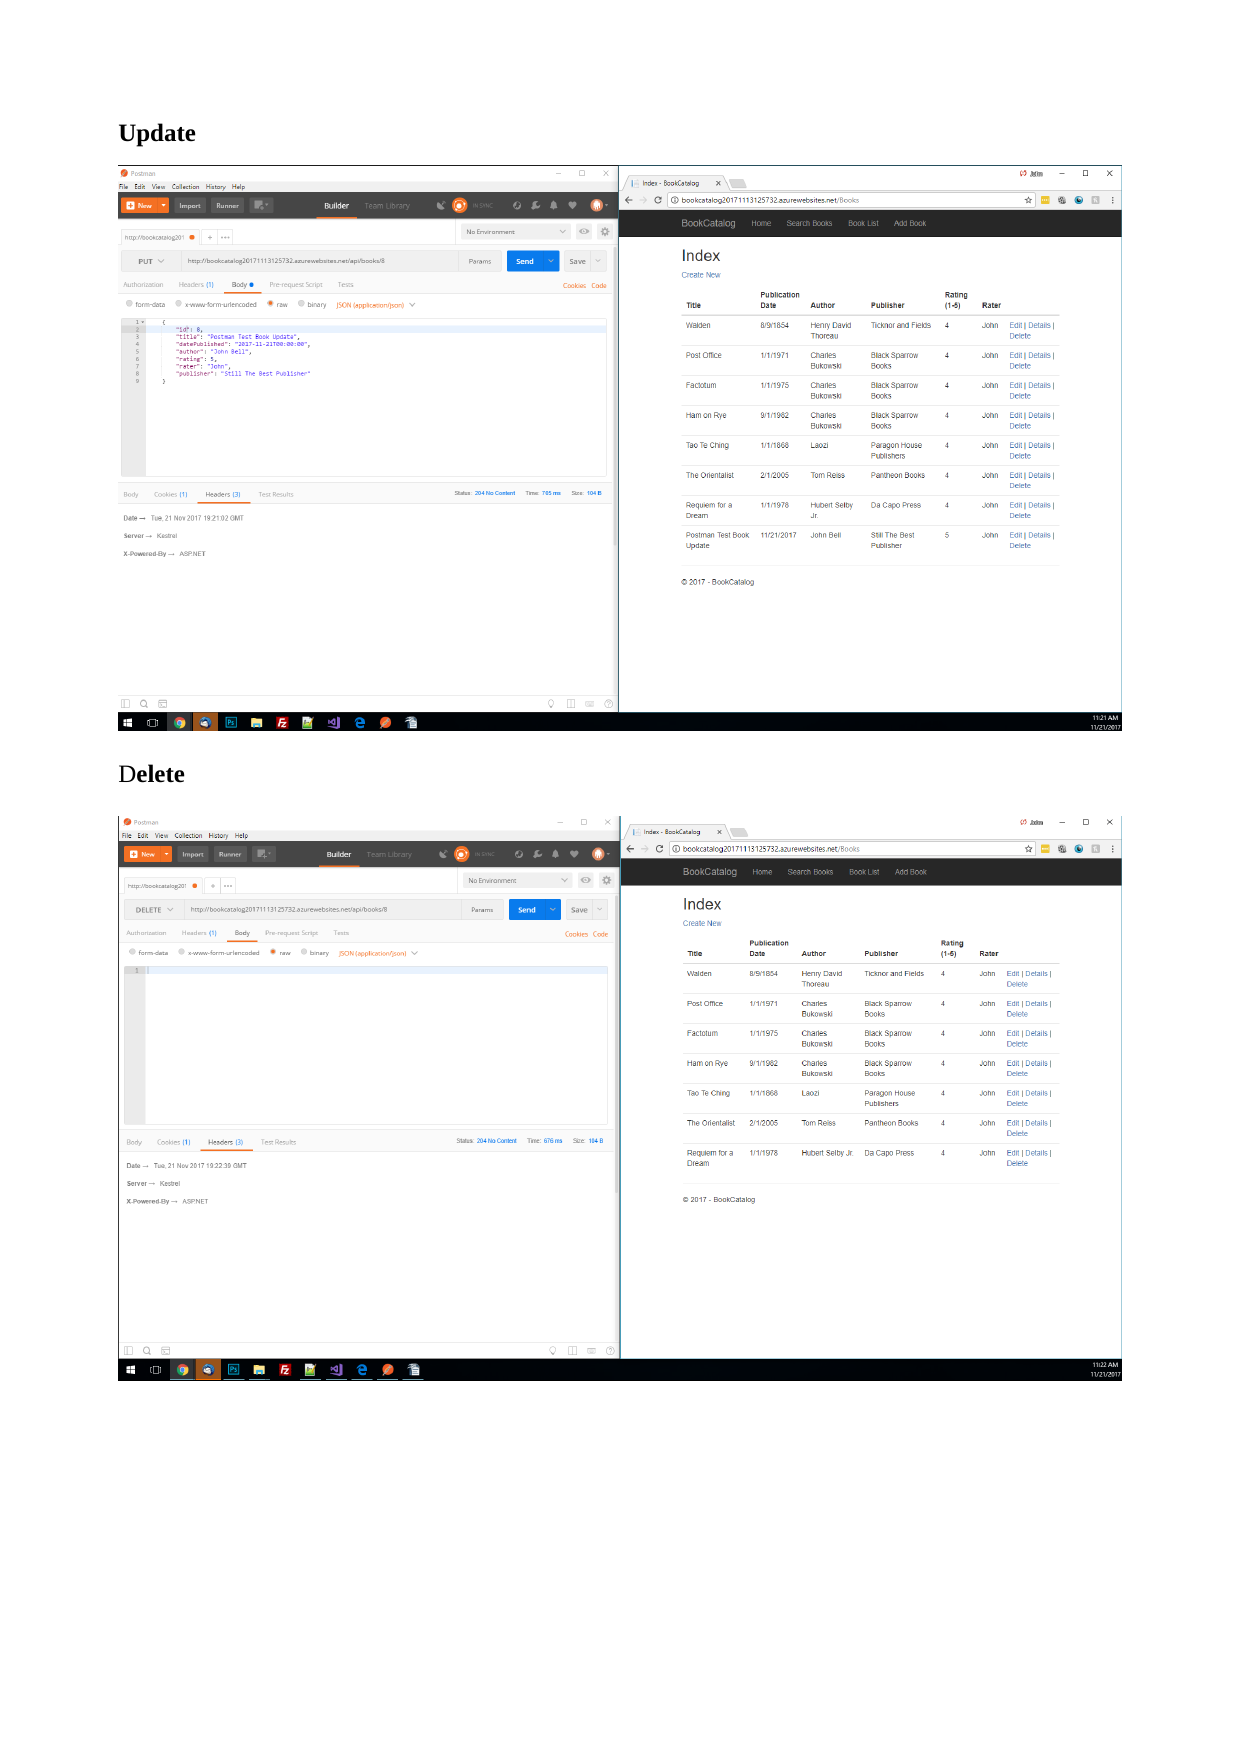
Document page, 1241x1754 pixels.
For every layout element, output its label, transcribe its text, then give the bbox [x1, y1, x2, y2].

picture [118, 165, 1122, 731]
text [118, 731, 1122, 759]
text Delete [118, 759, 1122, 788]
text Update [118, 118, 1122, 165]
picture [118, 816, 1122, 1381]
